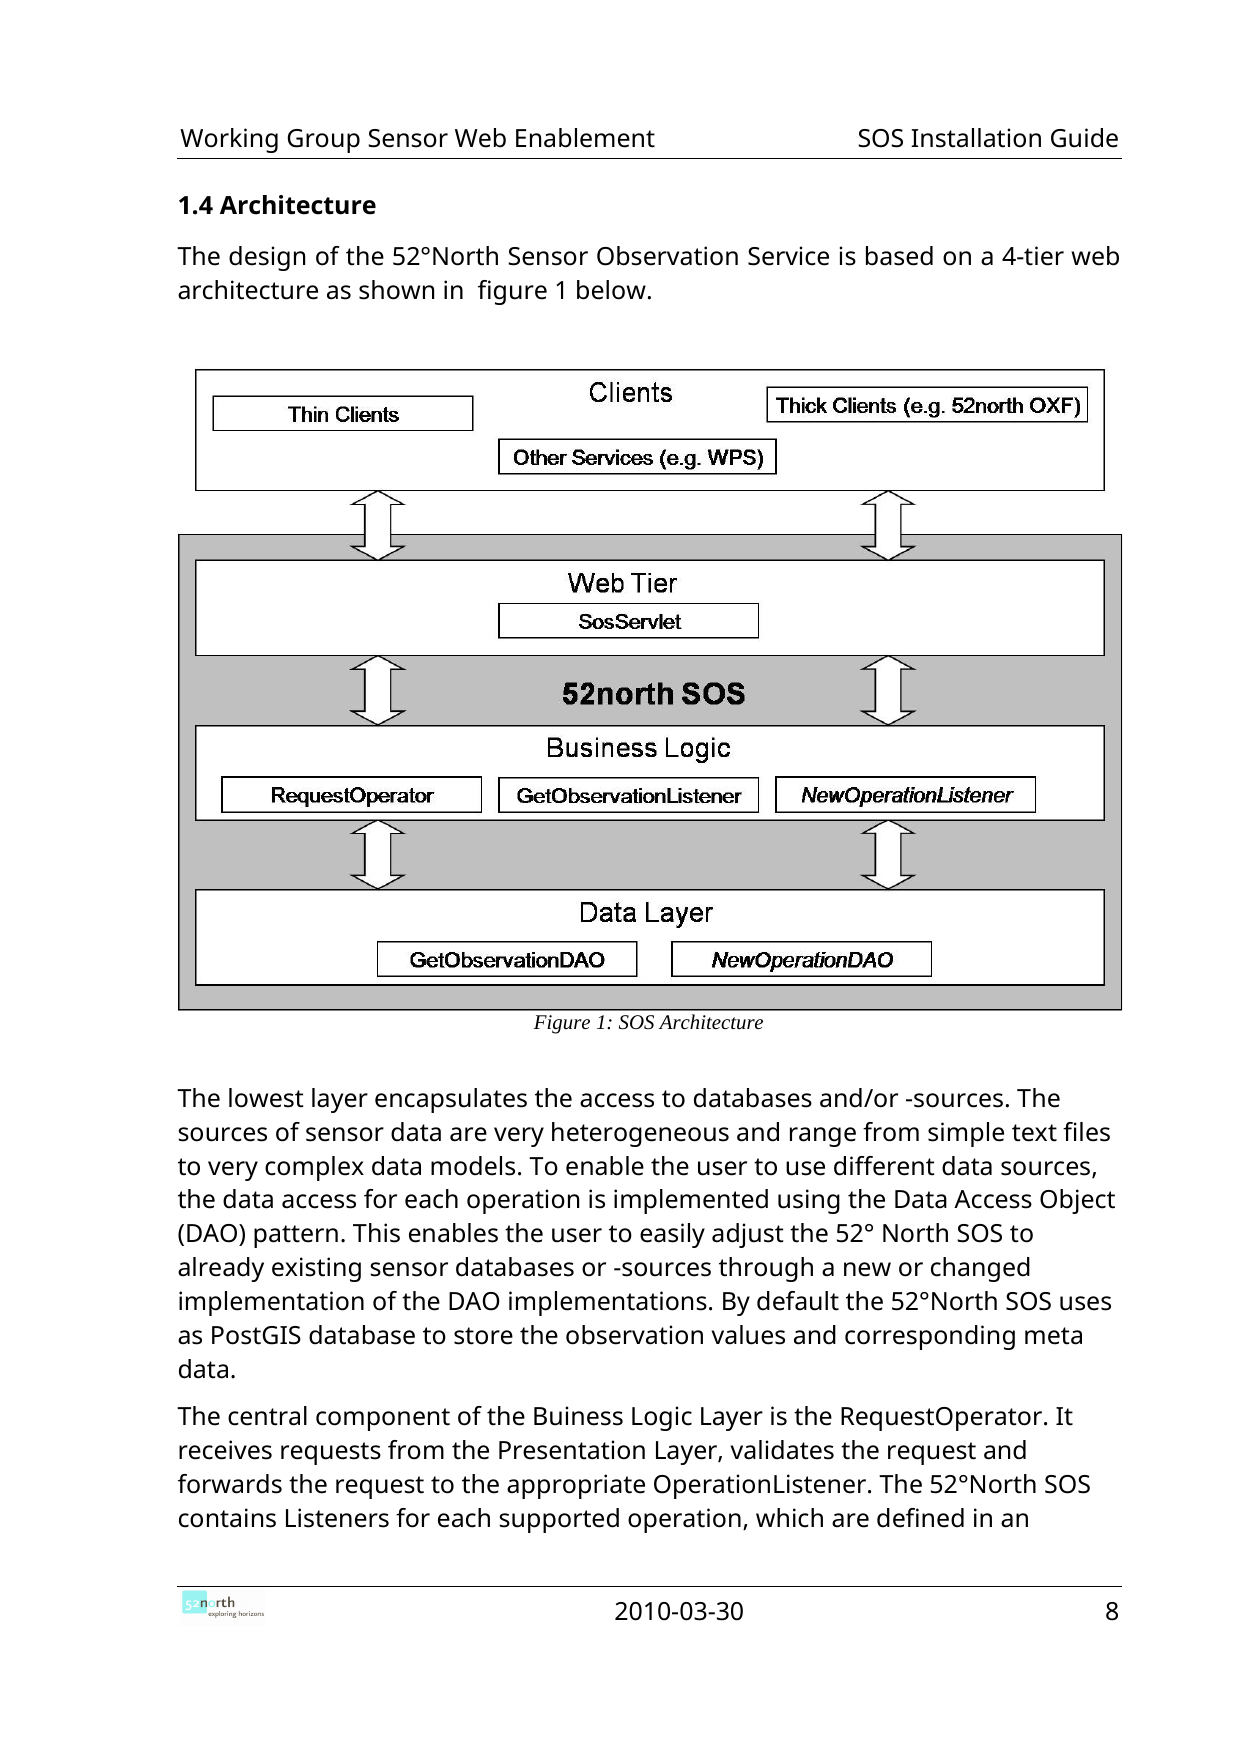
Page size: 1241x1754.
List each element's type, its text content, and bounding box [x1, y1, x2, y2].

picture [177, 365, 1123, 1011]
picture [180, 1588, 266, 1626]
text The design of the 52°North Sensor Observation Service is based on a 4-tier web architecture as shown in figure 1 below. [177, 238, 1122, 306]
subtitle Architecture [177, 187, 1122, 221]
text The central component of the Buiness Logic Layer is the RequestOperator. It receives requests from the Presentation Layer, validates the request and forwards the request to the appropriate OperationListener. The 52°North SOS contains Listeners for each supported operation, which are defined in an [177, 1398, 1122, 1534]
text The lowest layer encapsulates the access to databases and/or -sources. The sources of sensor data are very heterogeneous and range from simple text files to very complex data models. To enable the user to use different data sources, the data access for each operation is implemented using the Data Access Object (DAO) pattern. This enables the user to easily adjust the 52° North SOS to already existing sensor databases or -sources through a new or changed implementation of the DAO implementations. By default the 52°North SOS uses as PostGIS database to store the observation values and corresponding meta data. [177, 1080, 1122, 1386]
text Figure 1: SOS Architecture [177, 1011, 1122, 1034]
